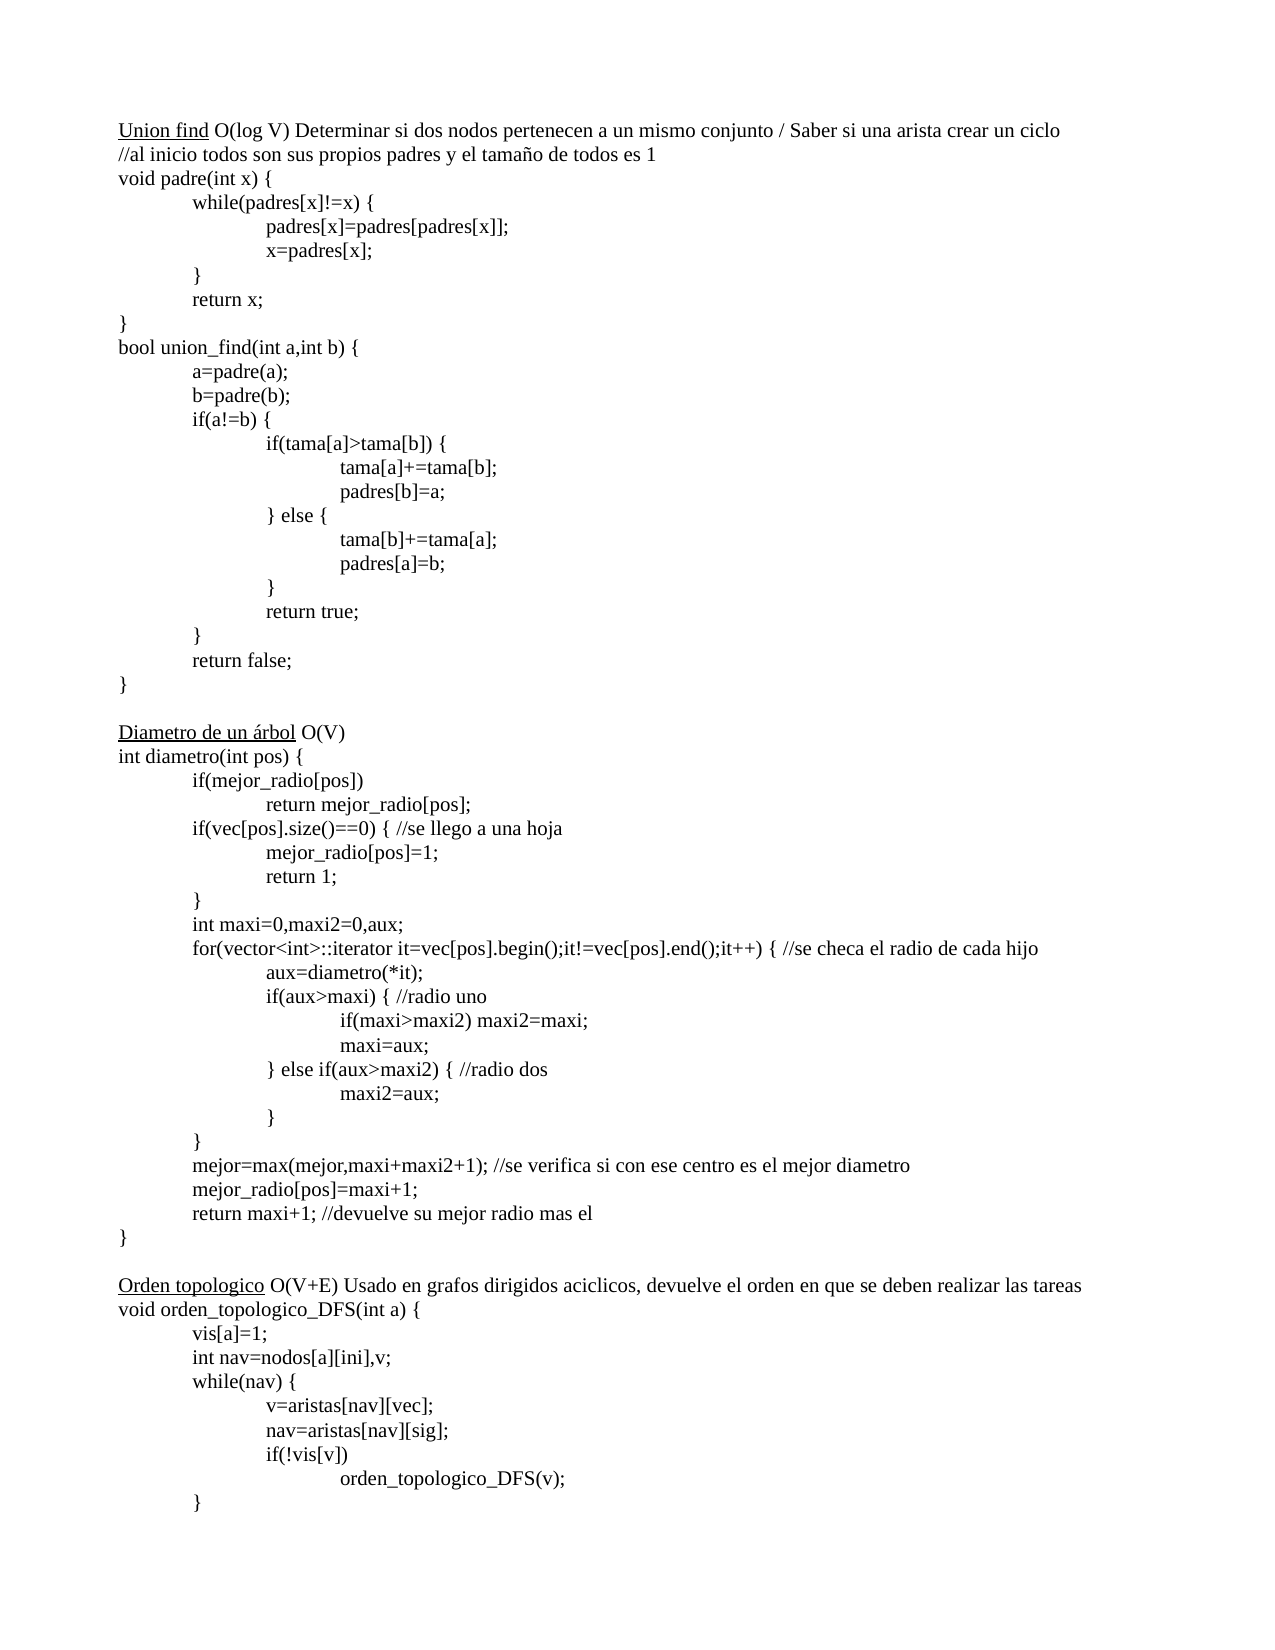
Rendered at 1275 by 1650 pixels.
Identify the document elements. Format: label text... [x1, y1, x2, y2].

text } [118, 623, 1157, 647]
text if(aux>maxi) { //radio uno [118, 984, 1157, 1008]
text if(vec[pos].size()==0) { //se llego a una hoja [118, 816, 1157, 840]
text int nav=nodos[a][ini],v; [118, 1345, 1157, 1369]
text if(maxi>maxi2) maxi2=maxi; [118, 1008, 1157, 1032]
text if(tama[a]>tama[b]) { [118, 431, 1157, 455]
text return false; [118, 647, 1157, 672]
text } else { [118, 503, 1157, 527]
text } [118, 1129, 1157, 1153]
text return mejor_radio[pos]; [118, 792, 1157, 816]
text } [118, 1105, 1157, 1129]
text maxi=aux; [118, 1032, 1157, 1057]
text int maxi=0,maxi2=0,aux; [118, 912, 1157, 936]
text padres[b]=a; [118, 479, 1157, 503]
text padres[a]=b; [118, 551, 1157, 575]
text mejor_radio[pos]=1; [118, 840, 1157, 864]
text } [118, 1225, 1157, 1249]
text padres[x]=padres[padres[x]]; [118, 214, 1157, 238]
text } [118, 1490, 1157, 1514]
text } [118, 311, 1157, 335]
text mejor=max(mejor,maxi+maxi2+1); //se verifica si con ese centro es el mejor diametro [118, 1153, 1157, 1177]
text if(!vis[v]) [118, 1442, 1157, 1466]
text bool union_find(int a,int b) { [118, 335, 1157, 359]
text for(vector<int>::iterator it=vec[pos].begin();it!=vec[pos].end();it++) { //se checa el radio de cada hijo [118, 936, 1157, 960]
text Union find O(log V) Determinar si dos nodos pertenecen a un mismo conjunto / Saber si una arista crear un ciclo [118, 118, 1157, 142]
text void orden_topologico_DFS(int a) { [118, 1297, 1157, 1321]
text void padre(int x) { [118, 166, 1157, 190]
text Orden topologico O(V+E) Usado en grafos dirigidos aciclicos, devuelve el orden en que se deben realizar las tareas [118, 1273, 1157, 1297]
text mejor_radio[pos]=maxi+1; [118, 1177, 1157, 1201]
text a=padre(a); [118, 359, 1157, 383]
text } else if(aux>maxi2) { //radio dos [118, 1057, 1157, 1081]
text while(nav) { [118, 1369, 1157, 1393]
text } [118, 672, 1157, 696]
text orden_topologico_DFS(v); [118, 1466, 1157, 1490]
text v=aristas[nav][vec]; [118, 1393, 1157, 1417]
text vis[a]=1; [118, 1321, 1157, 1345]
text int diametro(int pos) { [118, 744, 1157, 768]
text tama[a]+=tama[b]; [118, 455, 1157, 479]
text } [118, 888, 1157, 912]
text return x; [118, 287, 1157, 311]
text } [118, 262, 1157, 287]
text return maxi+1; //devuelve su mejor radio mas el [118, 1201, 1157, 1225]
text Diametro de un árbol O(V) [118, 720, 1157, 744]
text if(a!=b) { [118, 407, 1157, 431]
text aux=diametro(*it); [118, 960, 1157, 984]
text while(padres[x]!=x) { [118, 190, 1157, 214]
text b=padre(b); [118, 383, 1157, 407]
text maxi2=aux; [118, 1081, 1157, 1105]
text } [118, 575, 1157, 599]
text if(mejor_radio[pos]) [118, 768, 1157, 792]
text tama[b]+=tama[a]; [118, 527, 1157, 551]
text //al inicio todos son sus propios padres y el tamaño de todos es 1 [118, 142, 1157, 166]
text return true; [118, 599, 1157, 623]
text return 1; [118, 864, 1157, 888]
text nav=aristas[nav][sig]; [118, 1417, 1157, 1442]
text x=padres[x]; [118, 238, 1157, 262]
